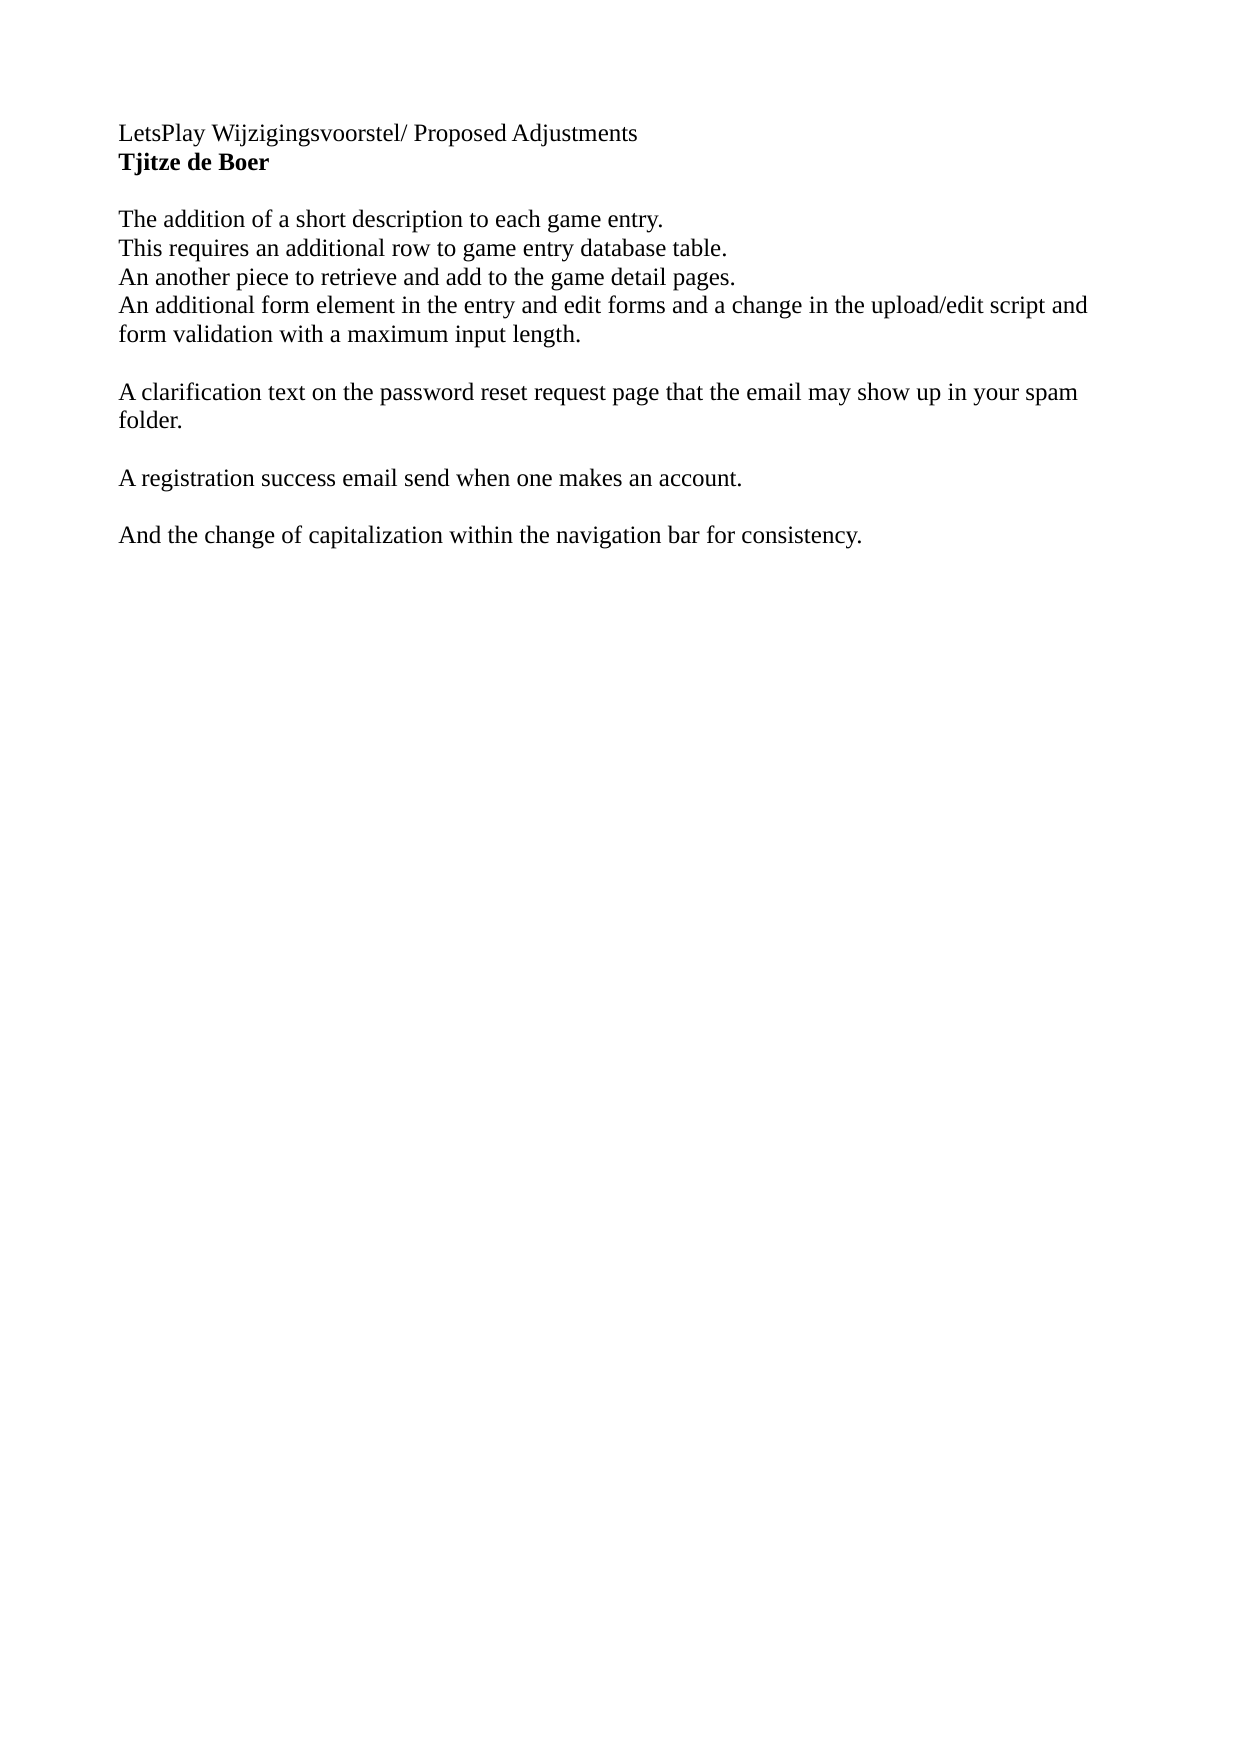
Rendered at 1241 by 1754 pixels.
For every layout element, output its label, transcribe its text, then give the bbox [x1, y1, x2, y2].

text LetsPlay Wijzigingsvoorstel/ Proposed Adjustments [118, 118, 1122, 147]
text And the change of capitalization within the navigation bar for consistency. [118, 521, 1122, 549]
text An another piece to retrieve and add to the game detail pages. [118, 262, 1122, 291]
text An additional form element in the entry and edit forms and a change in the upload/edit script and form validation with a maximum input length. [118, 291, 1122, 348]
text A registration success email send when one makes an account. [118, 463, 1122, 492]
text This requires an additional row to game entry database table. [118, 233, 1122, 262]
text The addition of a short description to each game entry. [118, 204, 1122, 233]
text A clarification text on the password reset request page that the email may show up in your spam folder. [118, 377, 1122, 434]
text Tjitze de Boer [118, 147, 1122, 176]
